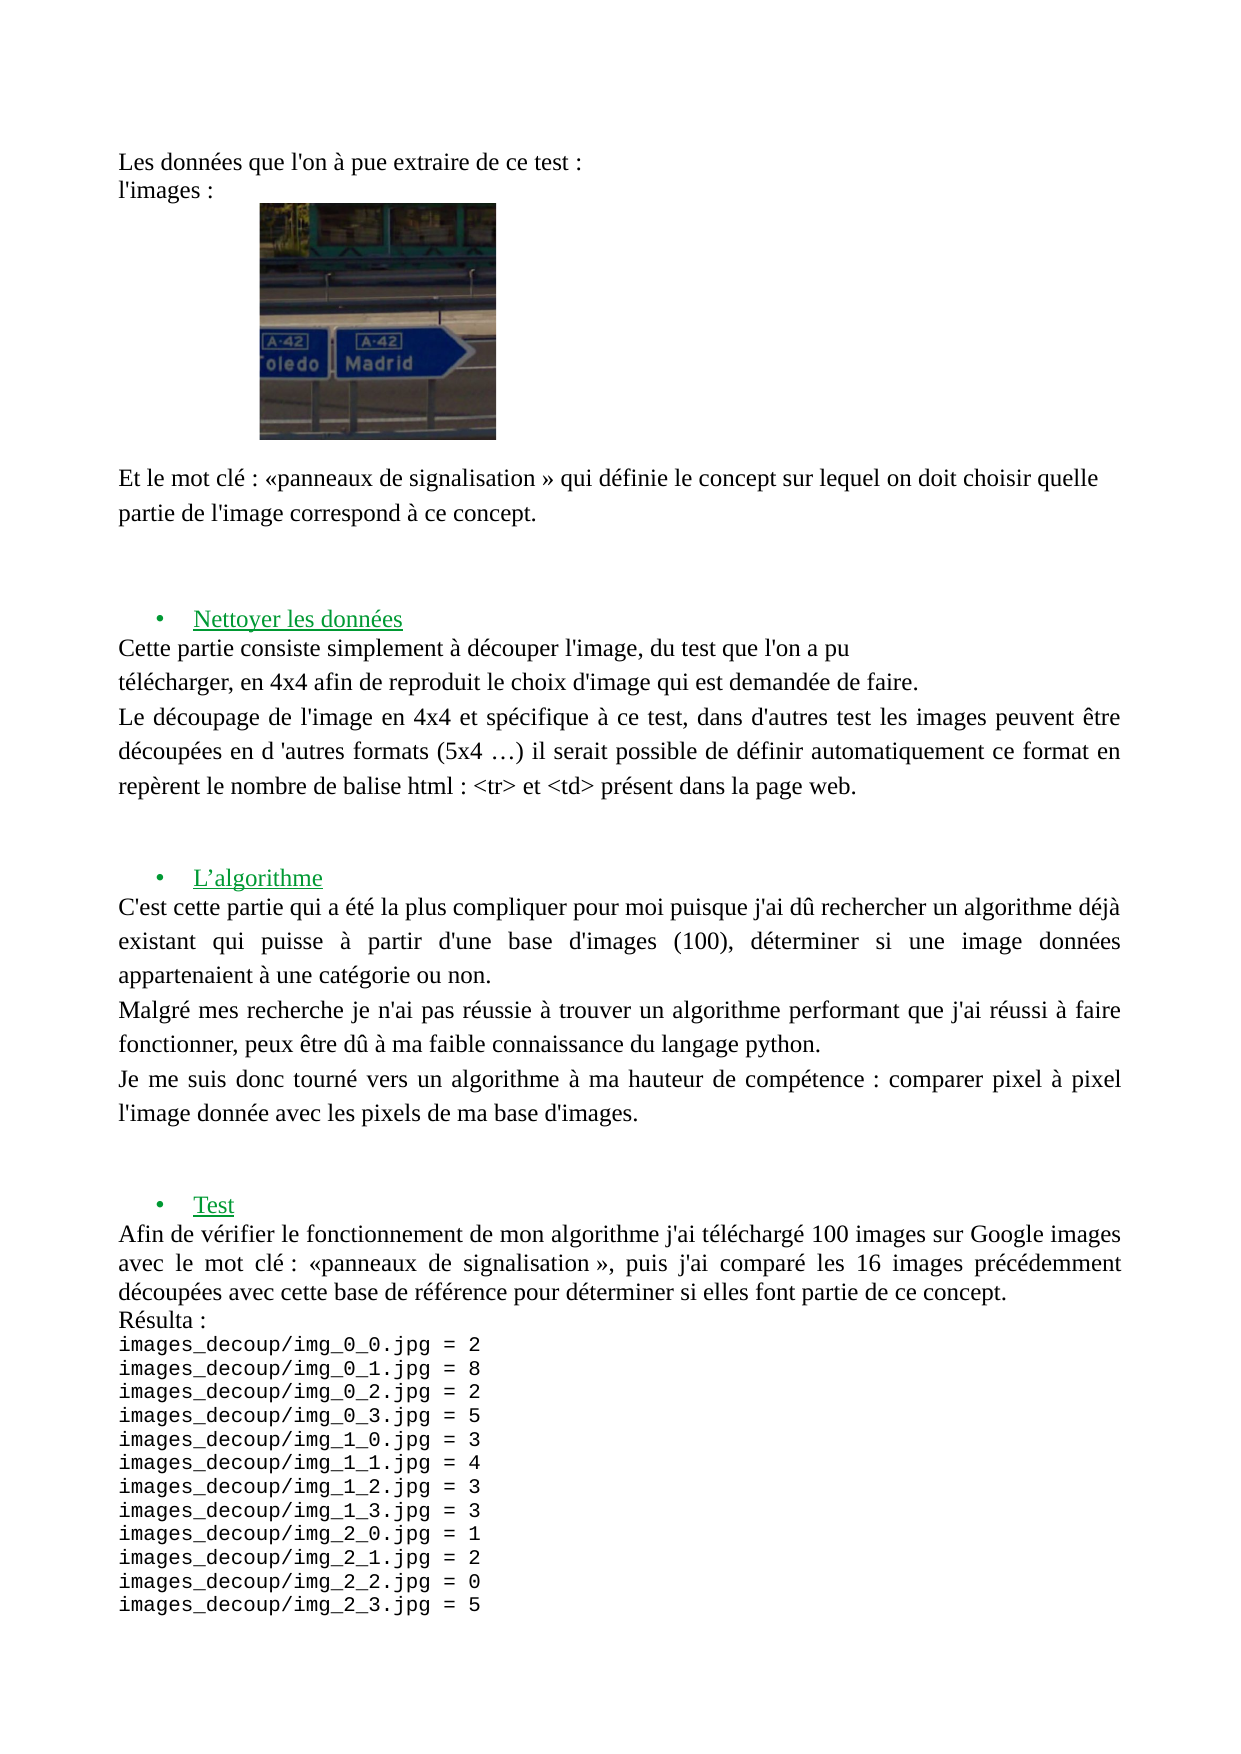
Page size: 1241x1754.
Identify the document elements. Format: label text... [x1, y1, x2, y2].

text Cette partie consiste simplement à découper l'image, du test que l'on a pu [118, 633, 1122, 662]
text images_decoup/img_0_1.jpg = 8 [118, 1358, 1122, 1381]
list Test [156, 1190, 1122, 1219]
text l'images : [118, 176, 1122, 204]
text Les données que l'on à pue extraire de ce test : [118, 147, 1122, 176]
text images_decoup/img_0_0.jpg = 2 [118, 1334, 1122, 1358]
text images_decoup/img_0_2.jpg = 2 [118, 1381, 1122, 1405]
text images_decoup/img_2_1.jpg = 2 [118, 1547, 1122, 1571]
list L’algorithme [156, 863, 1122, 892]
text C'est cette partie qui a été la plus compliquer pour moi puisque j'ai dû rechercher un algorithme déjà existant qui puisse à partir d'une base d'images (100), déterminer si une image données appartenaient à une catégorie ou non. [118, 892, 1122, 989]
list Nettoyer les données [156, 604, 1122, 633]
text images_decoup/img_1_1.jpg = 4 [118, 1452, 1122, 1476]
text images_decoup/img_2_0.jpg = 1 [118, 1523, 1122, 1547]
picture [259, 203, 497, 440]
text images_decoup/img_1_2.jpg = 3 [118, 1476, 1122, 1500]
text Et le mot clé : «panneaux de signalisation » qui définie le concept sur lequel on doit choisir quelle partie de l'image correspond à ce concept. [118, 463, 1122, 526]
text Malgré mes recherche je n'ai pas réussie à trouver un algorithme performant que j'ai réussi à faire fonctionner, peux être dû à ma faible connaissance du langage python. [118, 995, 1122, 1058]
text Je me suis donc tourné vers un algorithme à ma hauteur de compétence : comparer pixel à pixel l'image donnée avec les pixels de ma base d'images. [118, 1064, 1122, 1127]
text images_decoup/img_2_3.jpg = 5 [118, 1594, 1122, 1618]
text images_decoup/img_2_2.jpg = 0 [118, 1571, 1122, 1594]
text Résulta : [118, 1305, 1122, 1334]
text images_decoup/img_1_3.jpg = 3 [118, 1500, 1122, 1523]
text Afin de vérifier le fonctionnement de mon algorithme j'ai téléchargé 100 images sur Google images avec le mot clé : «panneaux de signalisation », puis j'ai comparé les 16 images précédemment découpées avec cette base de référence pour déterminer si elles font partie de ce concept. [118, 1219, 1122, 1305]
text télécharger, en 4x4 afin de reproduit le choix d'image qui est demandée de faire. [118, 667, 1122, 696]
text images_decoup/img_1_0.jpg = 3 [118, 1429, 1122, 1452]
text images_decoup/img_0_3.jpg = 5 [118, 1405, 1122, 1429]
text Le découpage de l'image en 4x4 et spécifique à ce test, dans d'autres test les images peuvent être découpées en d 'autres formats (5x4 …) il serait possible de définir automatiquement ce format en repèrent le nombre de balise html : <tr> et <td> présent dans la page web. [118, 702, 1122, 799]
